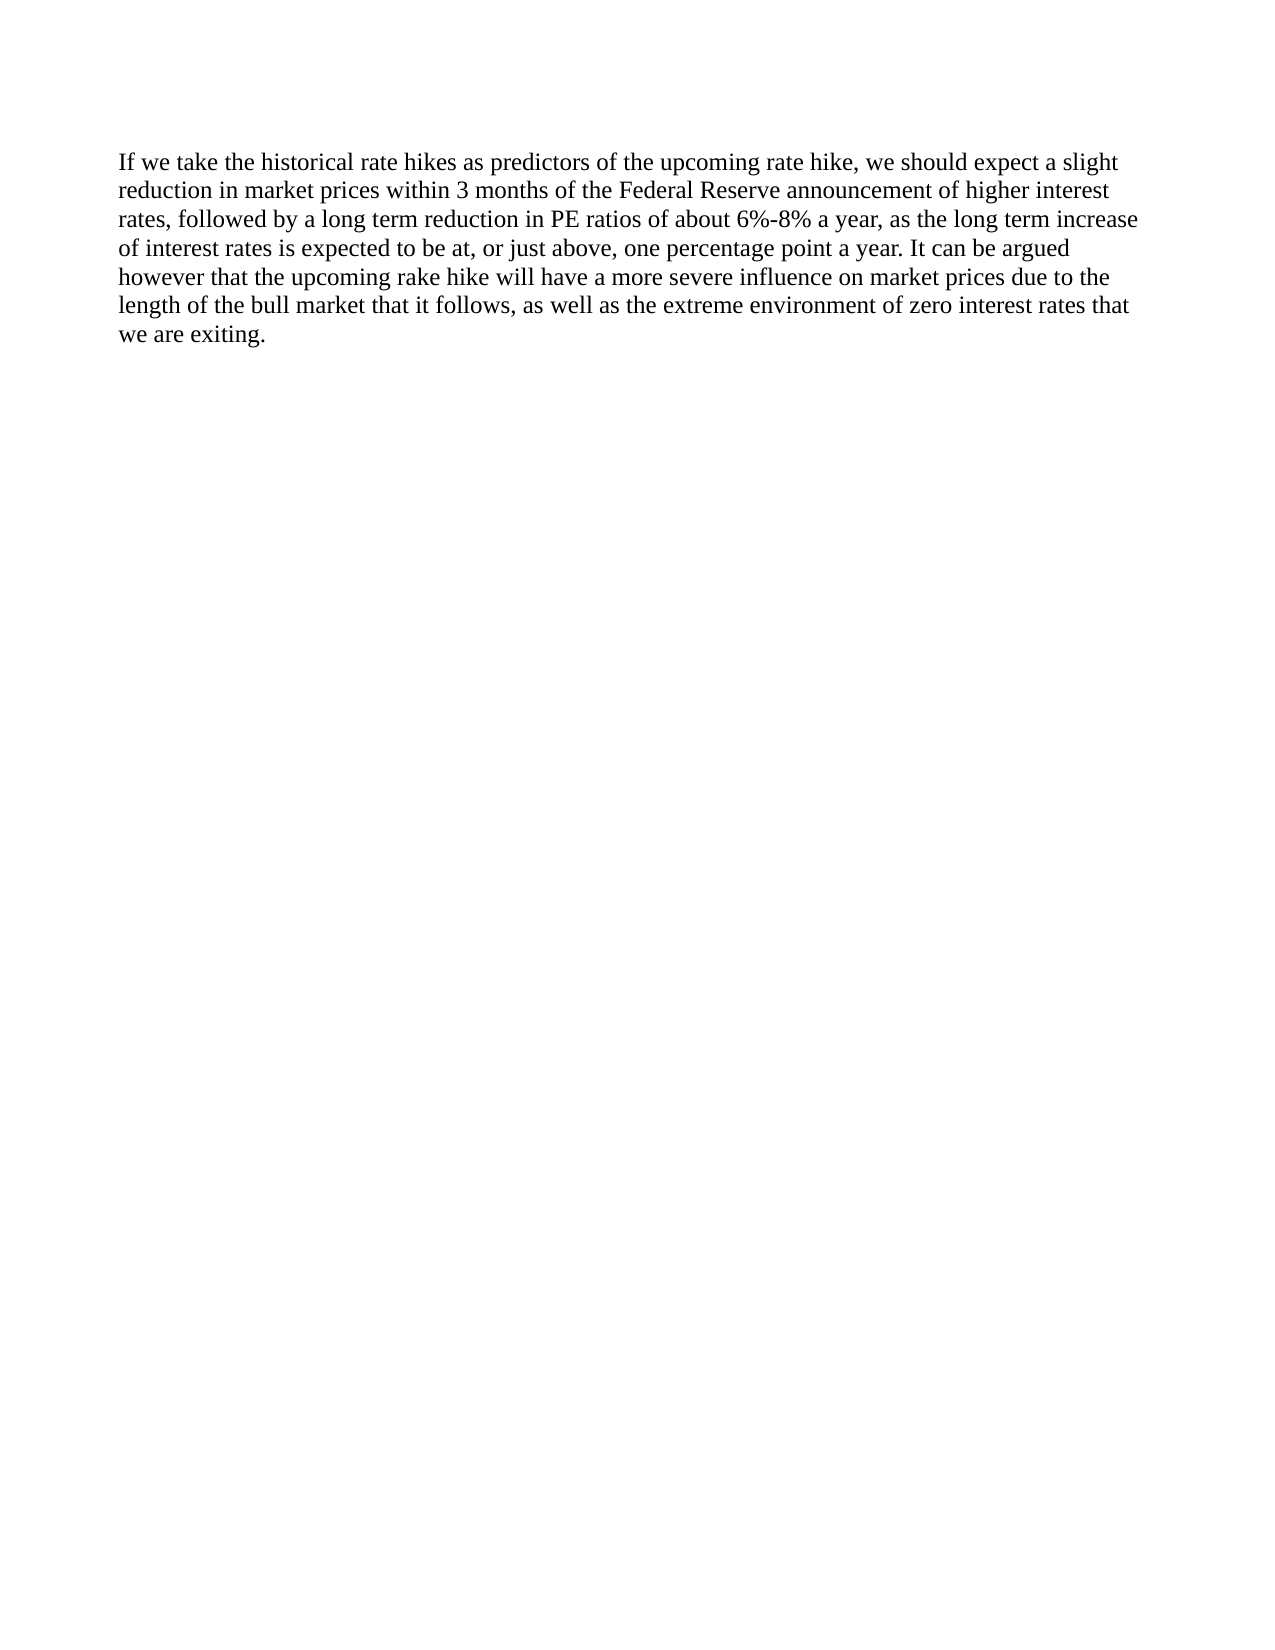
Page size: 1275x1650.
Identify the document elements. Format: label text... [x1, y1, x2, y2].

text If we take the historical rate hikes as predictors of the upcoming rate hike, we should expect a slight reduction in market prices within 3 months of the Federal Reserve announcement of higher interest rates, followed by a long term reduction in PE ratios of about 6%-8% a year, as the long term increase of interest rates is expected to be at, or just above, one percentage point a year. It can be argued however that the upcoming rake hike will have a more severe influence on market prices due to the length of the bull market that it follows, as well as the extreme environment of zero interest rates that we are exiting. [118, 147, 1157, 348]
